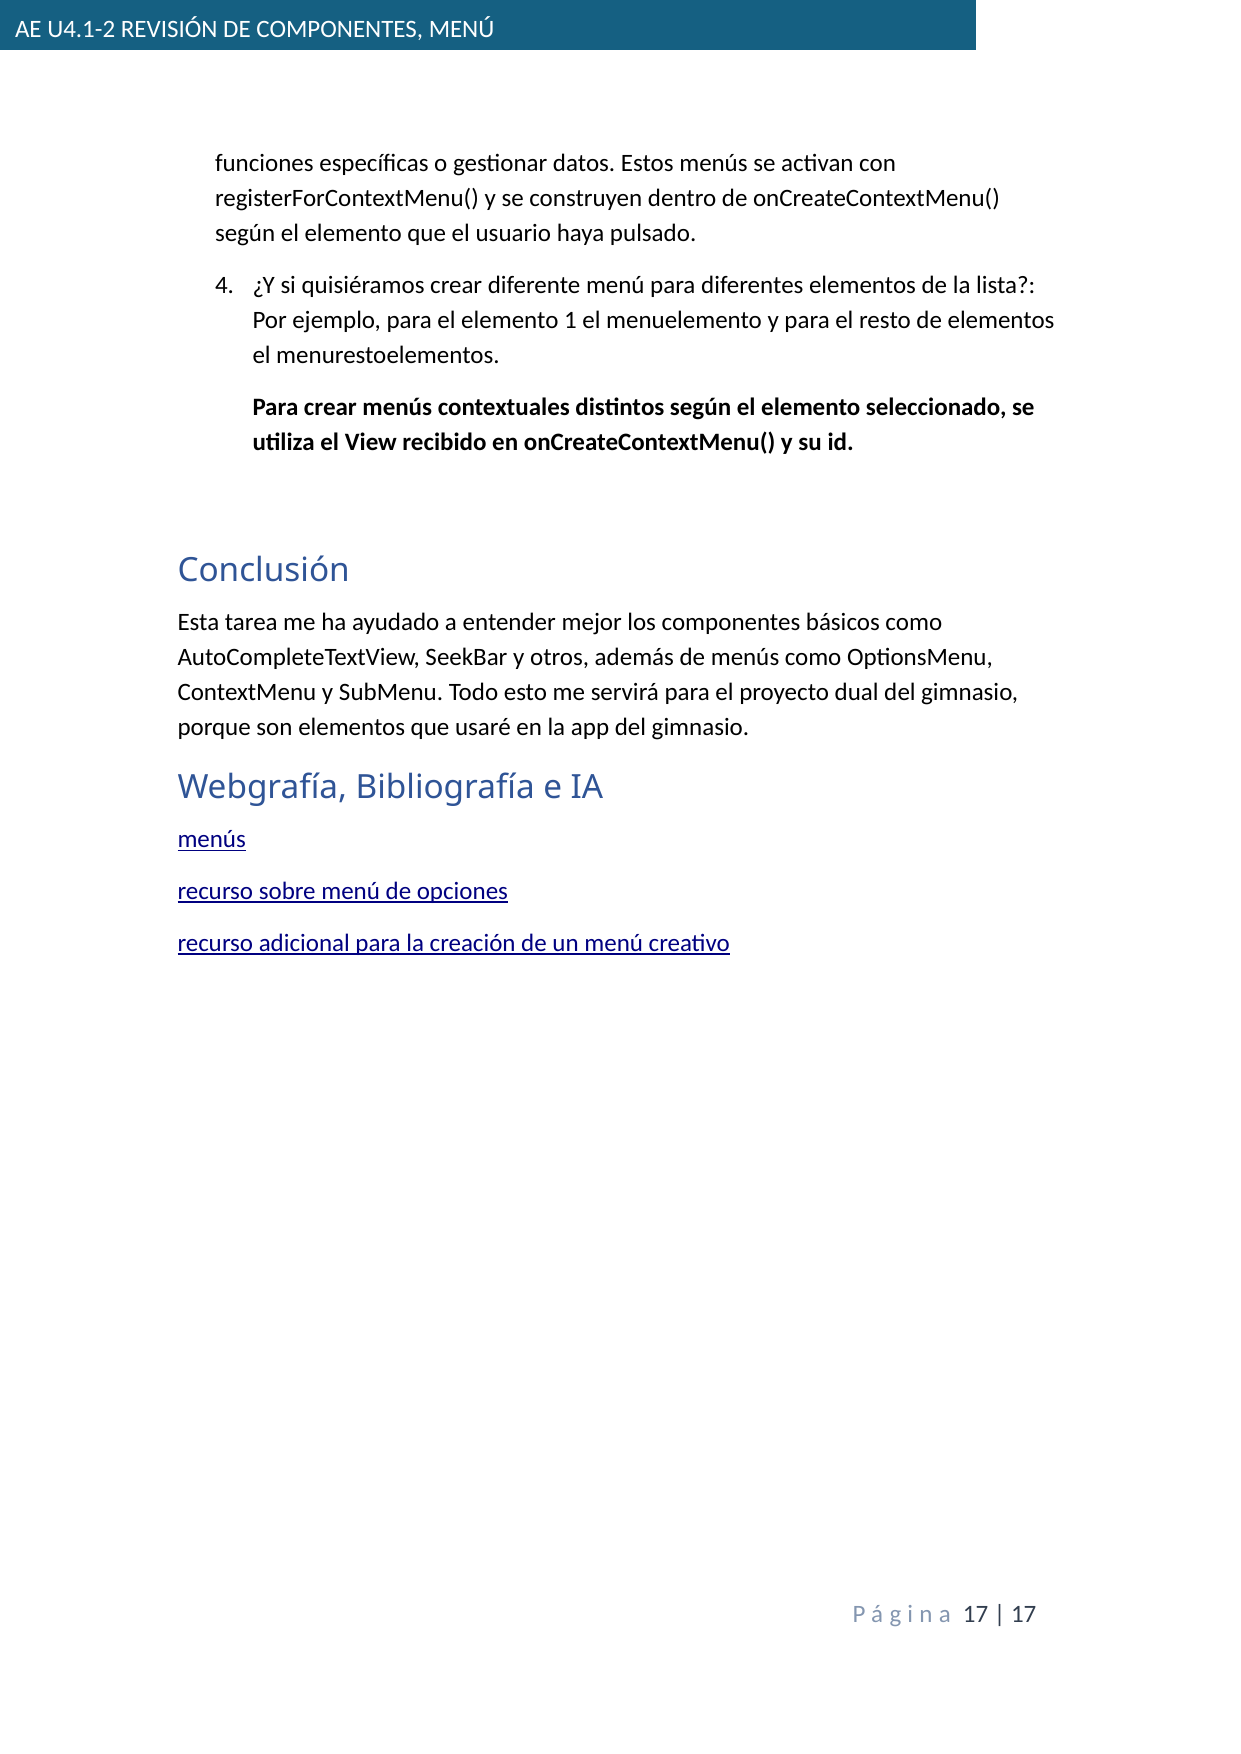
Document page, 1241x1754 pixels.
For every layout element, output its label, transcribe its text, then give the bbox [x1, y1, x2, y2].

text Esta tarea me ha ayudado a entender mejor los componentes básicos como AutoCompleteTextView, SeekBar y otros, además de menús como OptionsMenu, ContextMenu y SubMenu. Todo esto me servirá para el proyecto dual del gimnasio, porque son elementos que usaré en la app del gimnasio. [177, 606, 1063, 742]
list ¿Y si quisiéramos crear diferente menú para diferentes elementos de la lista?: Por ejemplo, para el elemento 1 el menuelemento y para el resto de elementos el menurestoelementos. [215, 269, 1063, 370]
text Para crear menús contextuales distintos según el elemento seleccionado, se utiliza el View recibido en onCreateContextMenu() y su id. [252, 391, 1063, 456]
subtitle Webgrafía, Bibliografía e IA [177, 763, 1063, 808]
text recurso sobre menú de opciones [177, 875, 1063, 906]
text menús [177, 824, 1063, 854]
text recurso adicional para la creación de un menú creativo [177, 927, 1063, 957]
text funciones específicas o gestionar datos. Estos menús se activan con registerForContextMenu() y se construyen dentro de onCreateContextMenu() según el elemento que el usuario haya pulsado. [215, 148, 1063, 248]
subtitle Conclusión [177, 546, 1063, 591]
